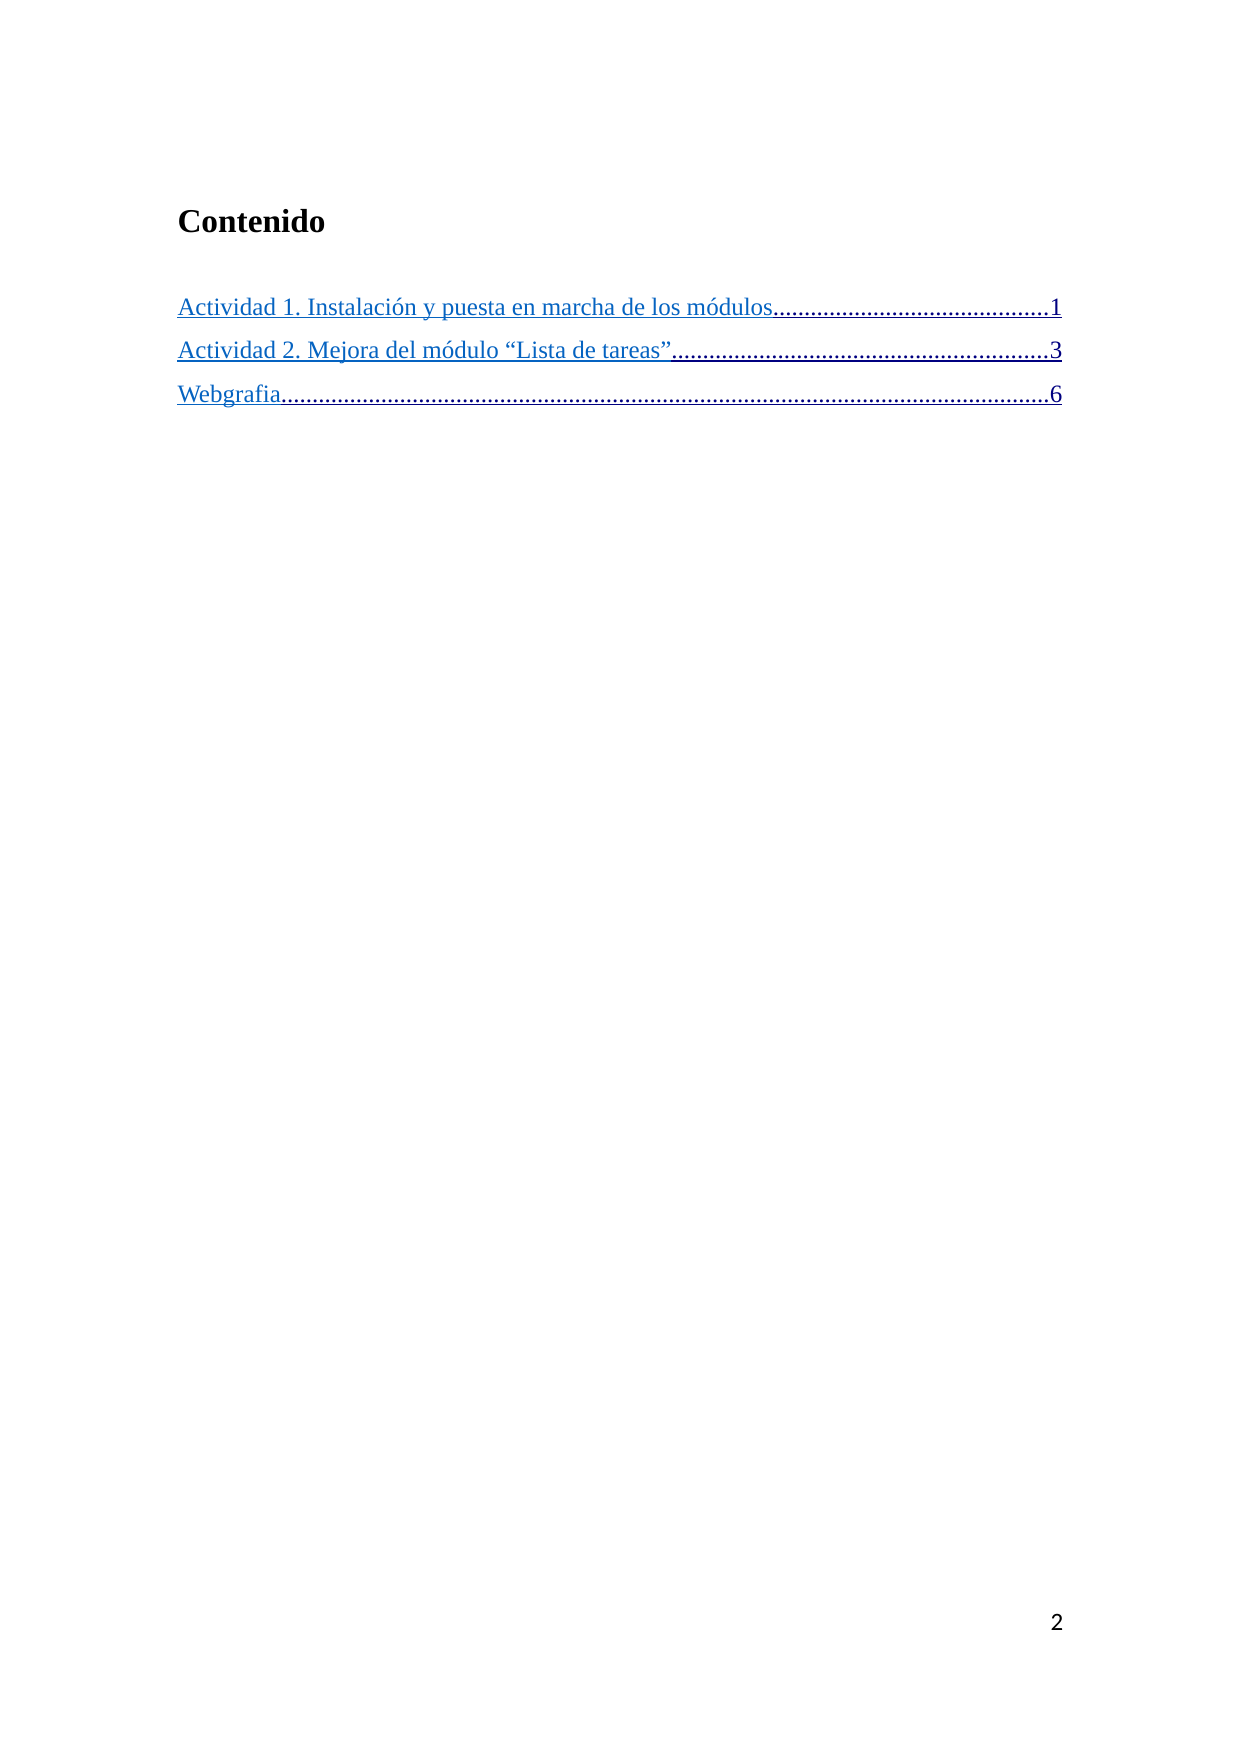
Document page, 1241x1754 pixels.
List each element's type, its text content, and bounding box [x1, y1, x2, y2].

text Actividad 2. Mejora del módulo “Lista de tareas” 3 [177, 335, 1063, 364]
text Webgrafia 6 [177, 379, 1063, 408]
text Contenido [177, 201, 1063, 240]
text Actividad 1. Instalación y puesta en marcha de los módulos 1 [177, 292, 1063, 321]
